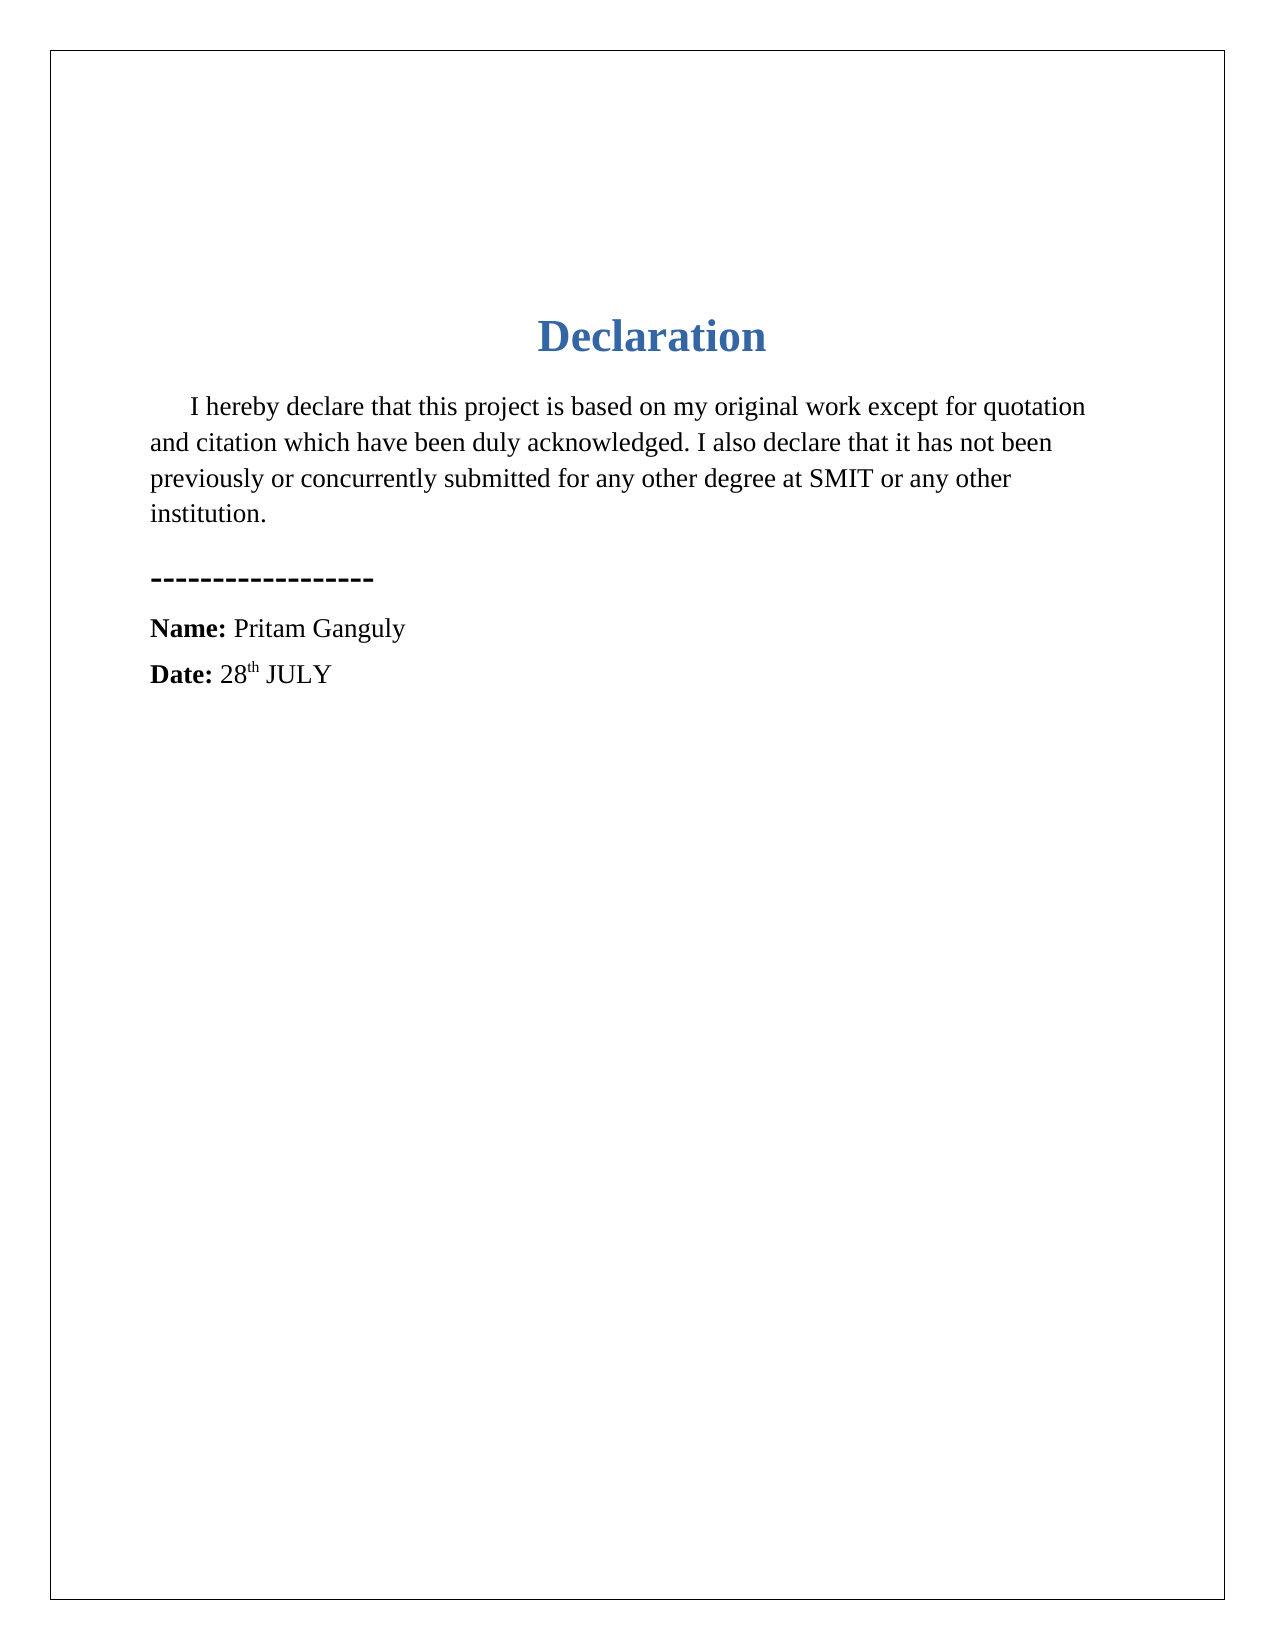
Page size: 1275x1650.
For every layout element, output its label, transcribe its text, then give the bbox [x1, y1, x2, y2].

text Name: Pritam Ganguly [150, 612, 1125, 643]
text I hereby declare that this project is based on my original work except for quotation and citation which have been duly acknowledged. I also declare that it has not been previously or concurrently submitted for any other degree at SMIT or any other institution. [150, 390, 1125, 529]
text ------------------ [150, 554, 1125, 597]
text Declaration [150, 308, 1125, 361]
text Date: 28th JULY [150, 658, 1125, 689]
